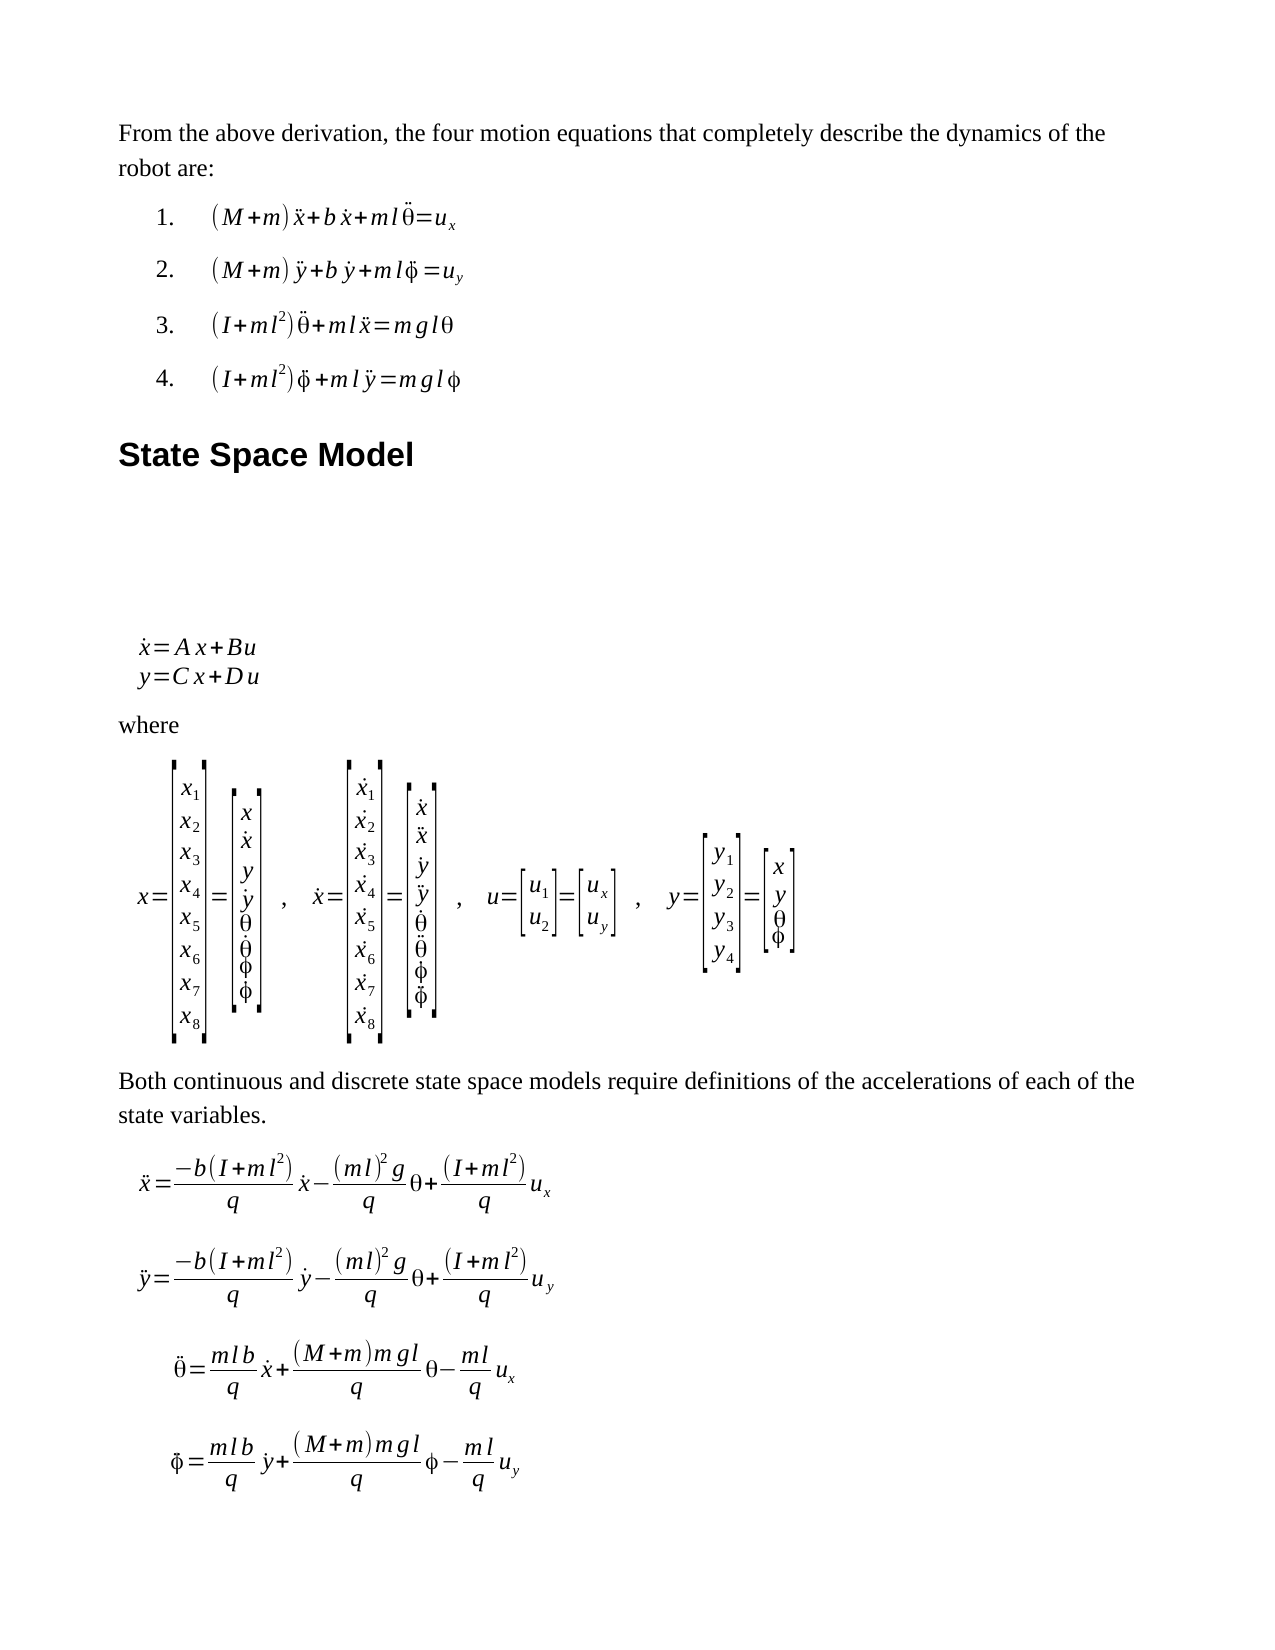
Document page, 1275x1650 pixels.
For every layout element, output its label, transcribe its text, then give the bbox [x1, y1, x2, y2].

text , , , [118, 759, 1157, 1045]
text where [118, 710, 1157, 739]
text Both continuous and discrete state space models require definitions of the accelerations of each of the state variables. [118, 1066, 1157, 1129]
subtitle State Space Model [118, 435, 1157, 473]
text From the above derivation, the four motion equations that completely describe the dynamics of the robot are: [118, 118, 1157, 181]
